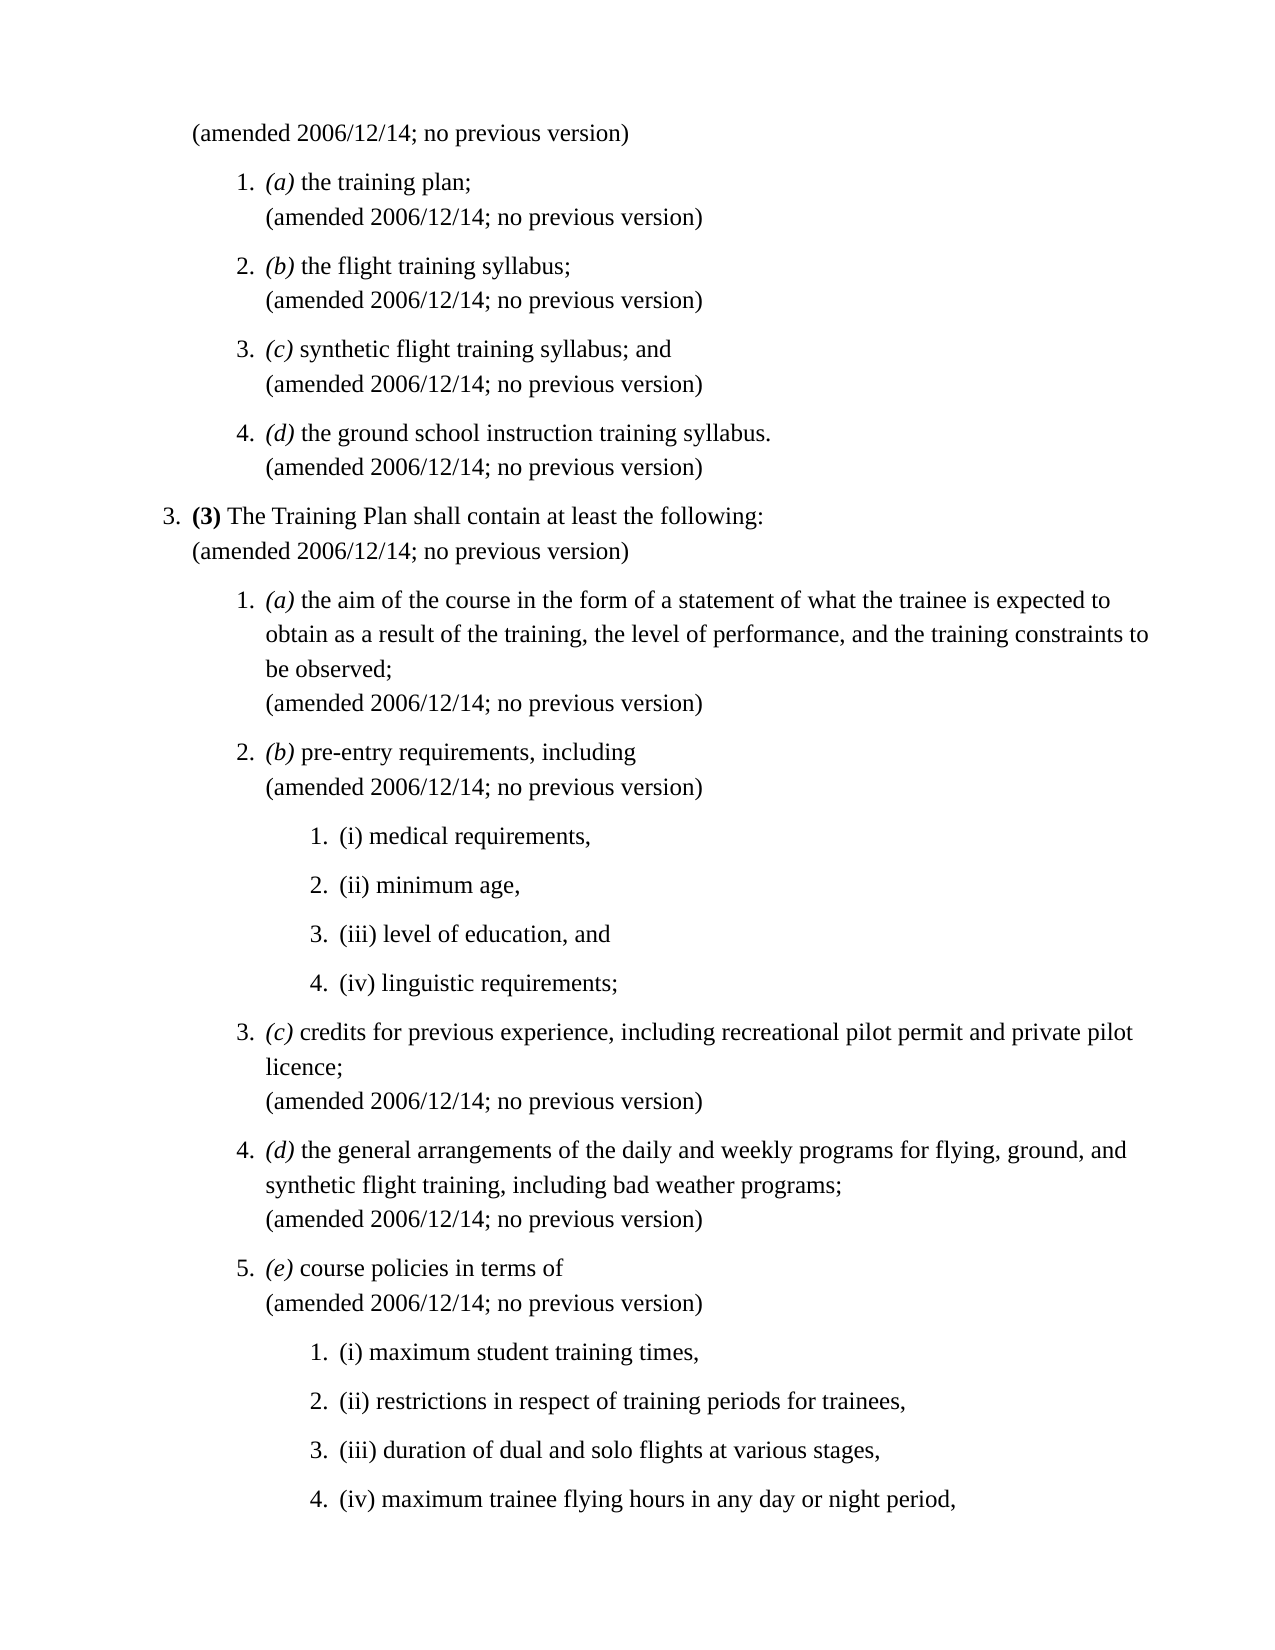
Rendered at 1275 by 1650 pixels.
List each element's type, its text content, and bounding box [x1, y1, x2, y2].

list (d) the general arrangements of the daily and weekly programs for flying, ground, and synthetic flight training, including bad weather programs; (amended 2006/12/14; no previous version) [236, 1135, 1157, 1233]
list (iii) level of education, and [309, 919, 1157, 948]
list (ii) restrictions in respect of training periods for trainees, [309, 1386, 1157, 1414]
list (iv) maximum trainee flying hours in any day or night period, [309, 1484, 1157, 1513]
list (c) synthetic flight training syllabus; and (amended 2006/12/14; no previous version) [236, 334, 1157, 397]
list (a) the training plan; (amended 2006/12/14; no previous version) [236, 167, 1157, 230]
list (i) maximum student training times, [309, 1337, 1157, 1366]
list (c) credits for previous experience, including recreational pilot permit and private pilot licence; (amended 2006/12/14; no previous version) [236, 1017, 1157, 1115]
list (3) The Training Plan shall contain at least the following: (amended 2006/12/14; no previous version) [162, 501, 1157, 564]
list (d) the ground school instruction training syllabus. (amended 2006/12/14; no previous version) [236, 418, 1157, 481]
list (iii) duration of dual and solo flights at various stages, [309, 1435, 1157, 1464]
list (amended 2006/12/14; no previous version) [162, 118, 1157, 147]
list (b) pre-entry requirements, including (amended 2006/12/14; no previous version) [236, 737, 1157, 801]
list (a) the aim of the course in the form of a statement of what the trainee is expected to obtain as a result of the training, the level of performance, and the training constraints to be observed; (amended 2006/12/14; no previous version) [236, 585, 1157, 717]
list (iv) linguistic requirements; [309, 968, 1157, 997]
list (ii) minimum age, [309, 870, 1157, 899]
list (b) the flight training syllabus; (amended 2006/12/14; no previous version) [236, 251, 1157, 314]
list (i) medical requirements, [309, 821, 1157, 850]
list (e) course policies in terms of (amended 2006/12/14; no previous version) [236, 1253, 1157, 1316]
